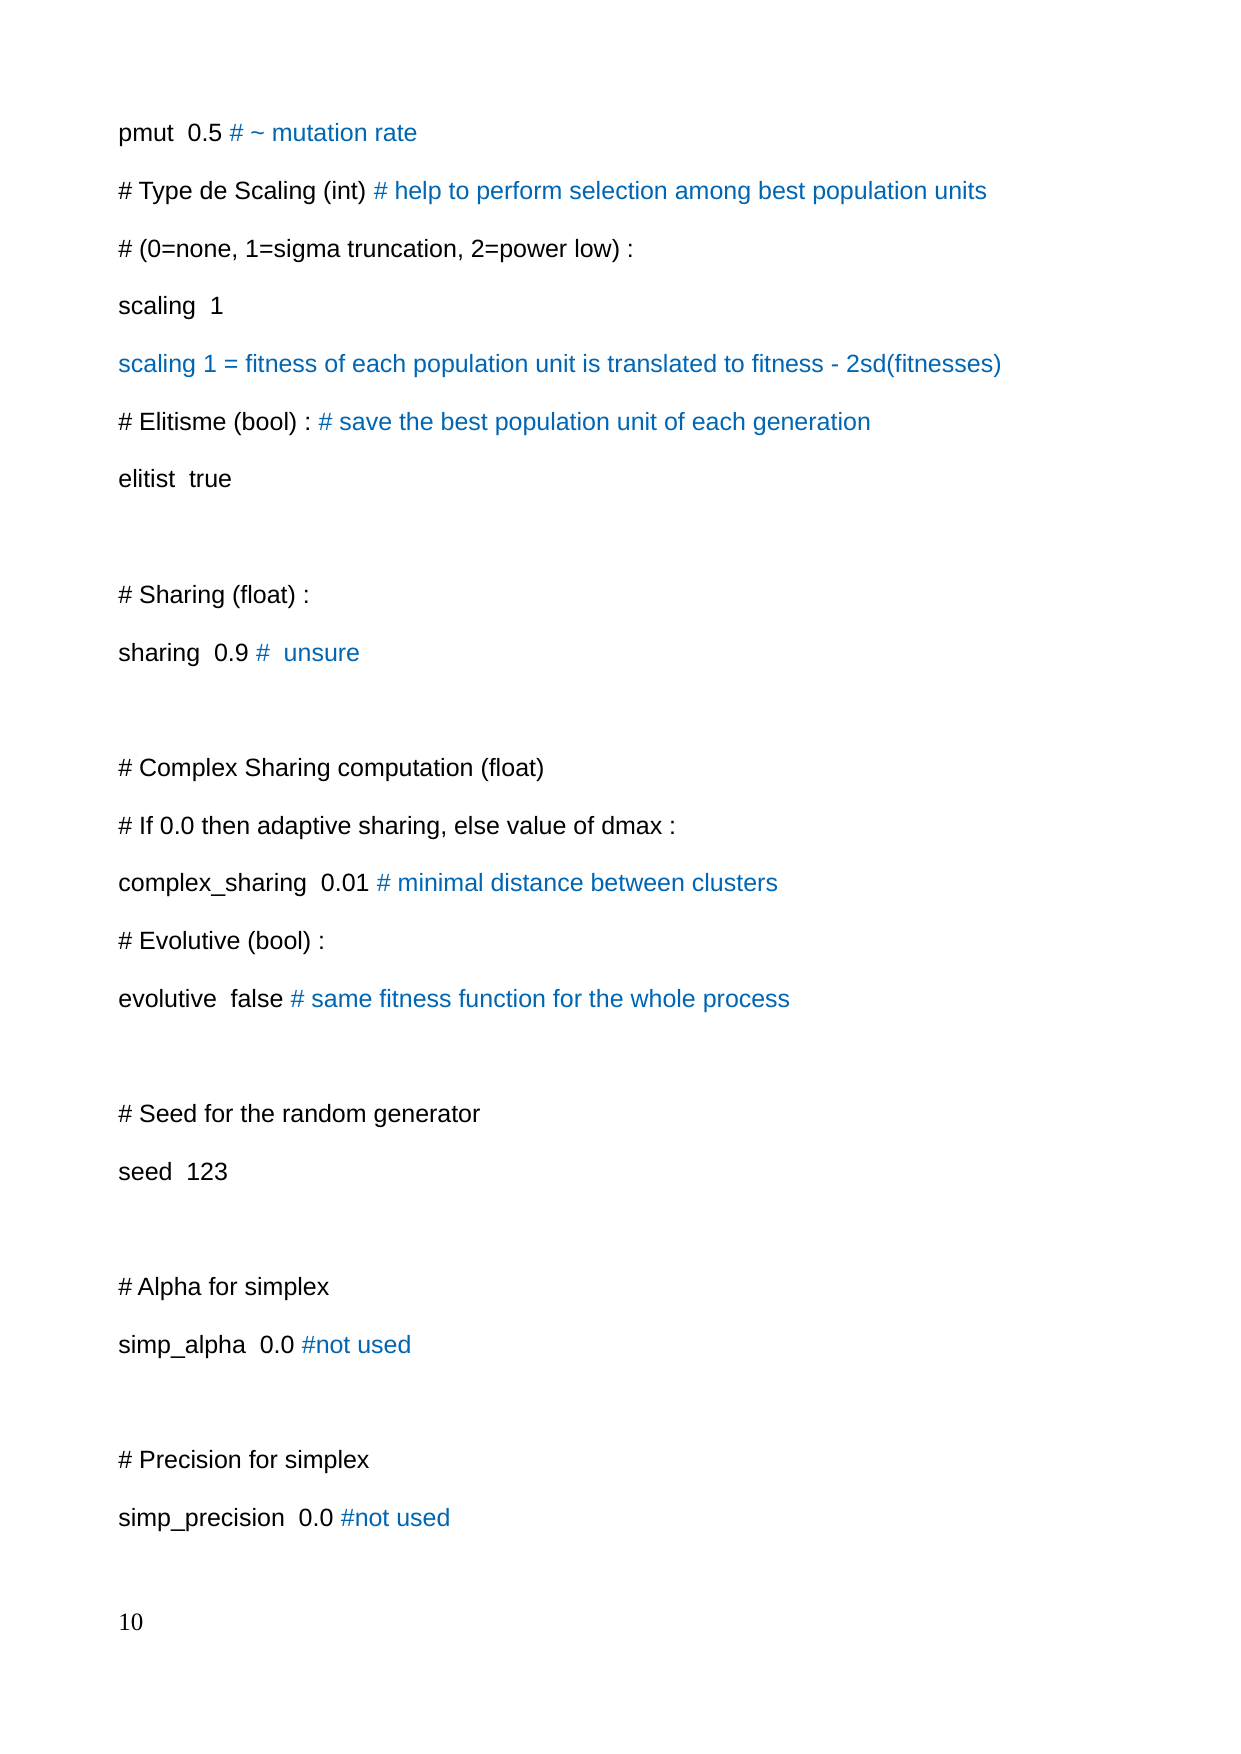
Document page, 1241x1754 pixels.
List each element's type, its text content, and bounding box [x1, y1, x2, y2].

text # Evolutive (bool) : [118, 926, 1122, 955]
text # Elitisme (bool) : # save the best population unit of each generation [118, 407, 1122, 435]
text pmut 0.5 # ~ mutation rate [118, 118, 1122, 147]
text # Type de Scaling (int) # help to perform selection among best population units [118, 176, 1122, 204]
text scaling 1 = fitness of each population unit is translated to fitness - 2sd(fitnesses) [118, 349, 1122, 378]
text # (0=none, 1=sigma truncation, 2=power low) : [118, 233, 1122, 262]
text # Precision for simplex [118, 1445, 1122, 1474]
text # Sharing (float) : [118, 580, 1122, 608]
text elitist true [118, 464, 1122, 493]
text evolutive false # same fitness function for the whole process [118, 984, 1122, 1012]
text sharing 0.9 # unsure [118, 637, 1122, 666]
text scaling 1 [118, 291, 1122, 320]
text simp_alpha 0.0 #not used [118, 1330, 1122, 1359]
text simp_precision 0.0 #not used [118, 1503, 1122, 1532]
text complex_sharing 0.01 # minimal distance between clusters [118, 868, 1122, 897]
text seed 123 [118, 1157, 1122, 1186]
text # Complex Sharing computation (float) [118, 753, 1122, 782]
text # Seed for the random generator [118, 1099, 1122, 1128]
text # Alpha for simplex [118, 1272, 1122, 1301]
text # If 0.0 then adaptive sharing, else value of dmax : [118, 811, 1122, 839]
